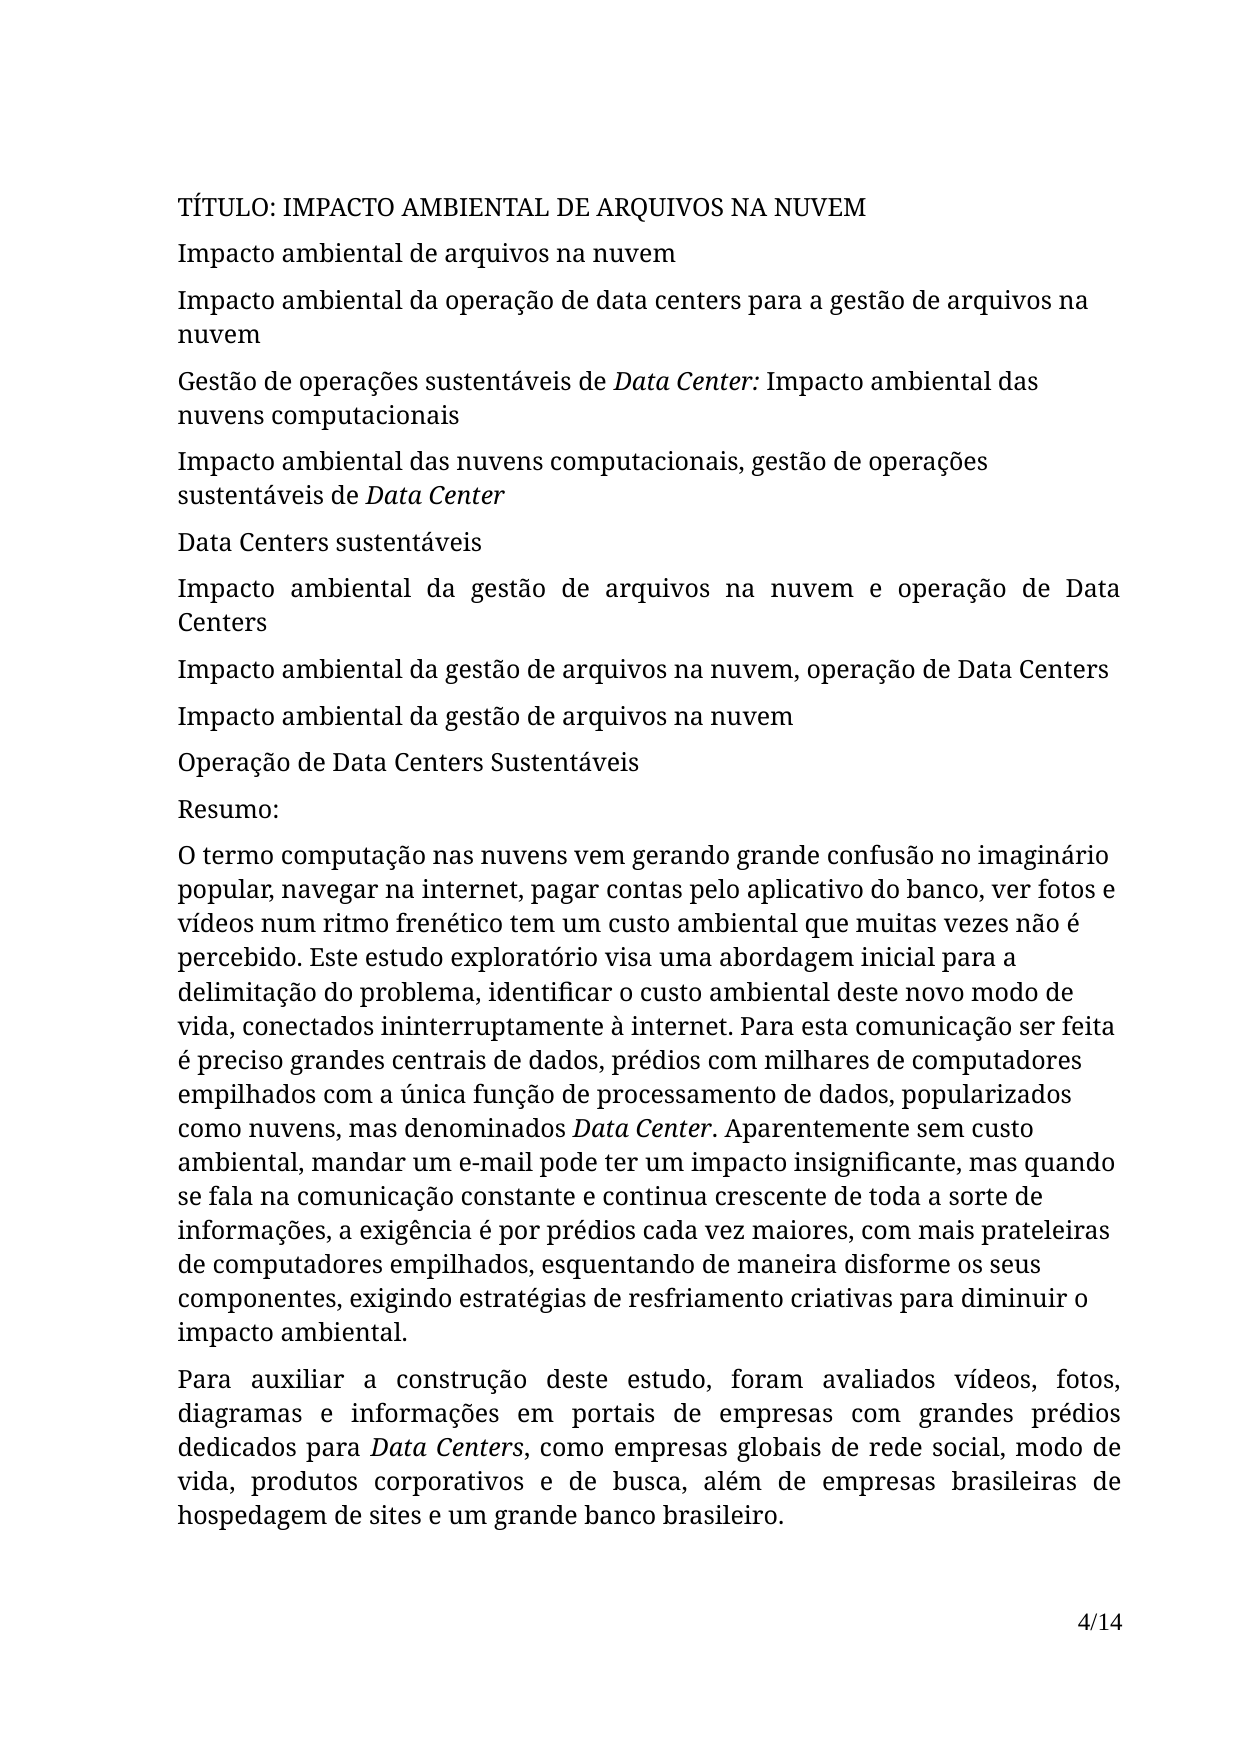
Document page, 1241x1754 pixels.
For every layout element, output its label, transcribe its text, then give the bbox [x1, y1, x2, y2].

text Data Centers sustentáveis [177, 524, 1122, 558]
text Impacto ambiental das nuvens computacionais, gestão de operações sustentáveis de Data Center [177, 444, 1122, 512]
text Impacto ambiental da gestão de arquivos na nuvem, operação de Data Centers [177, 652, 1122, 686]
text Gestão de operações sustentáveis de Data Center: Impacto ambiental das nuvens computacionais [177, 363, 1122, 431]
text O termo computação nas nuvens vem gerando grande confusão no imaginário popular, navegar na internet, pagar contas pelo aplicativo do banco, ver fotos e vídeos num ritmo frenético tem um custo ambiental que muitas vezes não é percebido. Este estudo exploratório visa uma abordagem inicial para a delimitação do problema, identificar o custo ambiental deste novo modo de vida, conectados ininterruptamente à internet. Para esta comunicação ser feita é preciso grandes centrais de dados, prédios com milhares de computadores empilhados com a única função de processamento de dados, popularizados como nuvens, mas denominados Data Center. Aparentemente sem custo ambiental, mandar um e-mail pode ter um impacto insignificante, mas quando se fala na comunicação constante e continua crescente de toda a sorte de informações, a exigência é por prédios cada vez maiores, com mais prateleiras de computadores empilhados, esquentando de maneira disforme os seus componentes, exigindo estratégias de resfriamento criativas para diminuir o impacto ambiental. [177, 838, 1122, 1349]
text Para auxiliar a construção deste estudo, foram avaliados vídeos, fotos, diagramas e informações em portais de empresas com grandes prédios dedicados para Data Centers, como empresas globais de rede social, modo de vida, produtos corporativos e de busca, além de empresas brasileiras de hospedagem de sites e um grande banco brasileiro. [177, 1361, 1122, 1532]
text Impacto ambiental da gestão de arquivos na nuvem [177, 698, 1122, 732]
text Impacto ambiental da gestão de arquivos na nuvem e operação de Data Centers [177, 571, 1122, 639]
text Operação de Data Centers Sustentáveis [177, 745, 1122, 779]
text Impacto ambiental da operação de data centers para a gestão de arquivos na nuvem [177, 283, 1122, 351]
subtitle Título: Impacto ambiental de arquivos na nuvem [177, 189, 1122, 224]
text Impacto ambiental de arquivos na nuvem [177, 236, 1122, 270]
text Resumo: [177, 791, 1122, 825]
